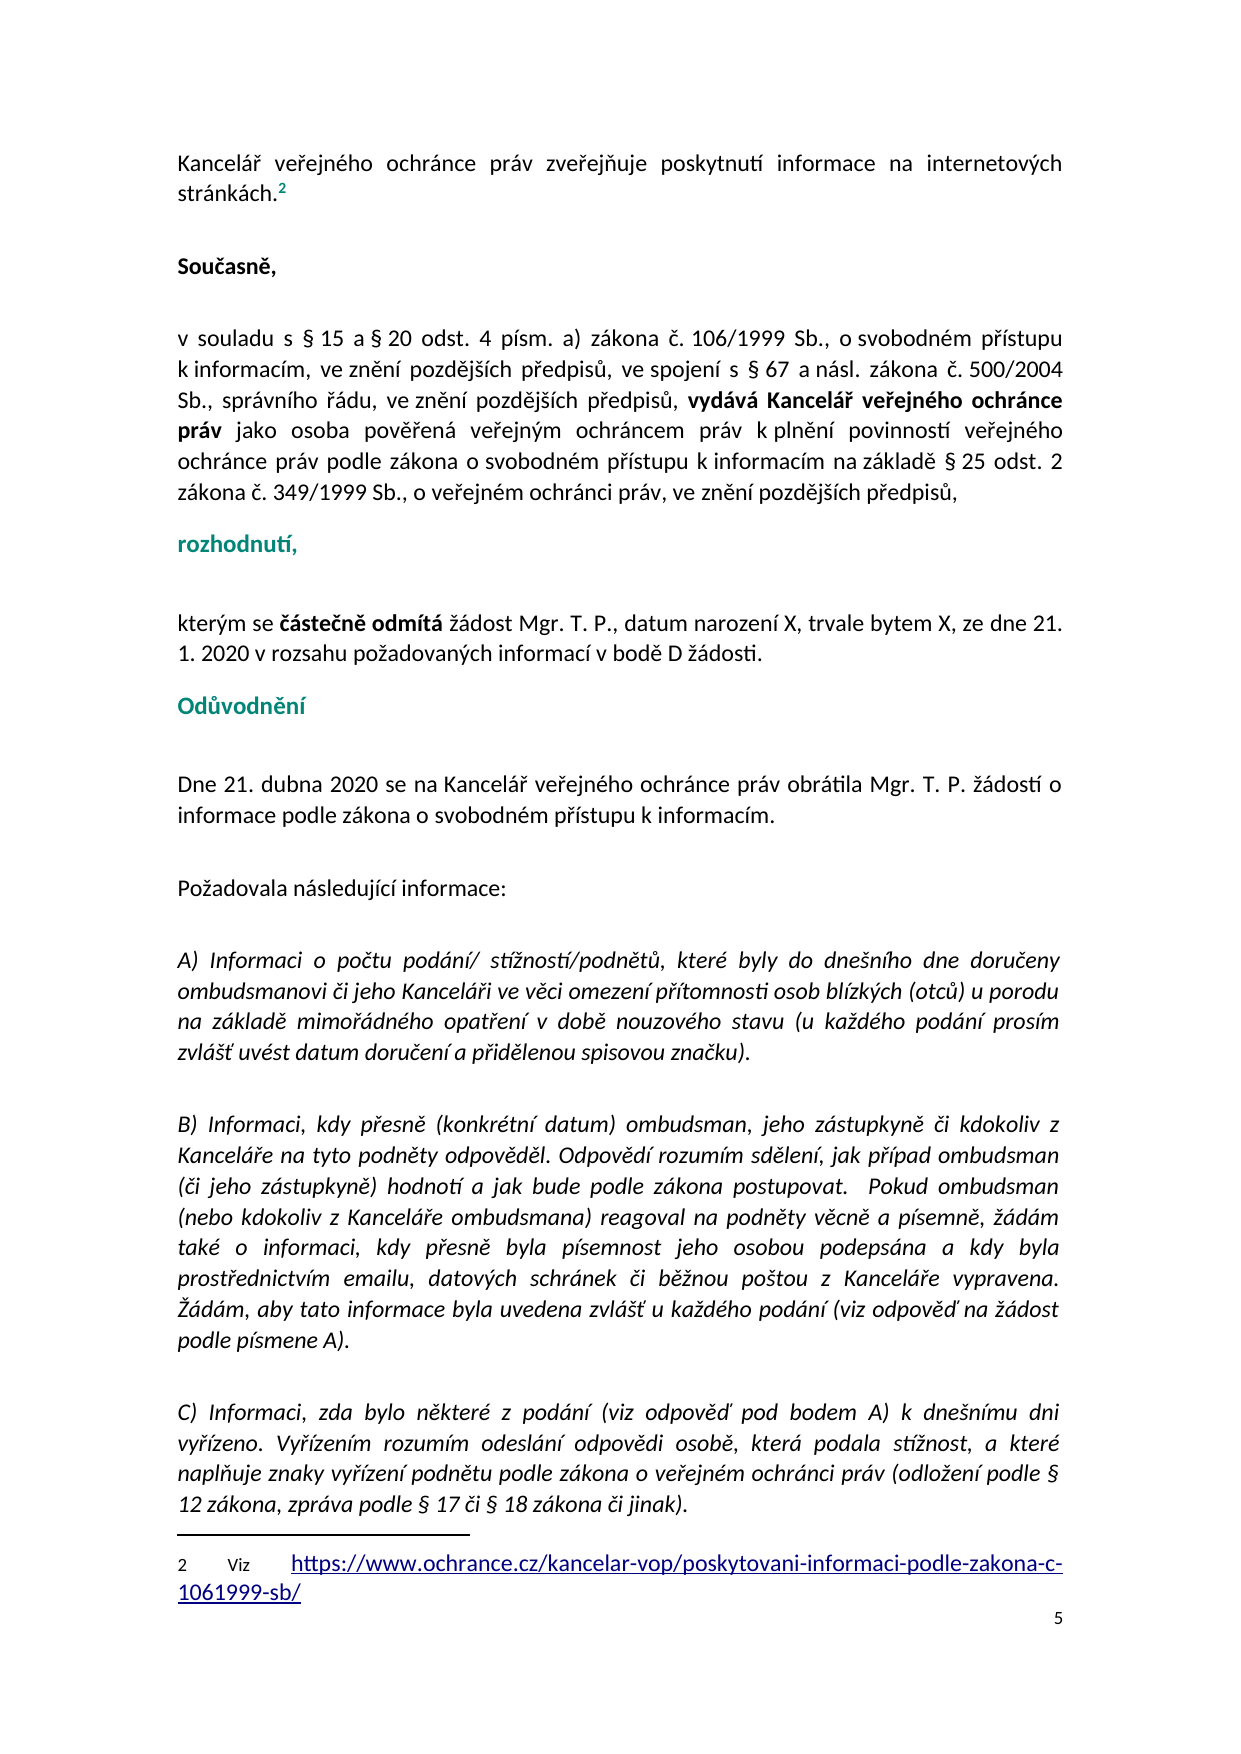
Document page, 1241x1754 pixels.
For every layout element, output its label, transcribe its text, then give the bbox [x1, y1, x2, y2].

text A) Informaci o počtu podání/ stížností/podnětů, které byly do dnešního dne doručeny ombudsmanovi či jeho Kanceláři ve věci omezení přítomnosti osob blízkých (otců) u porodu na základě mimořádného opatření v době nouzového stavu (u každého podání prosím zvlášť uvést datum doručení a přidělenou spisovou značku). [177, 945, 1063, 1066]
subtitle Odůvodnění [177, 690, 1063, 721]
text Viz https://www.ochrance.cz/kancelar-vop/poskytovani-informaci-podle-zakona-c-1061999-sb/ [177, 1548, 1063, 1606]
text v souladu s § 15 a § 20 odst. 4 písm. a) zákona č. 106/1999 Sb., o svobodném přístupu k informacím, ve znění pozdějších předpisů, ve spojení s § 67 a násl. zákona č. 500/2004 Sb., správního řádu, ve znění pozdějších předpisů, vydává Kancelář veřejného ochránce práv jako osoba pověřená veřejným ochráncem práv k plnění povinností veřejného ochránce práv podle zákona o svobodném přístupu k informacím na základě § 25 odst. 2 zákona č. 349/1999 Sb., o veřejném ochránci práv, ve znění pozdějších předpisů, [177, 323, 1063, 506]
text C) Informaci, zda bylo některé z podání (viz odpověď pod bodem A) k dnešnímu dni vyřízeno. Vyřízením rozumím odeslání odpovědi osobě, která podala stížnost, a které naplňuje znaky vyřízení podnětu podle zákona o veřejném ochránci práv (odložení podle § 12 zákona, zpráva podle § 17 či § 18 zákona či jinak). [177, 1397, 1063, 1518]
text kterým se částečně odmítá žádost Mgr. T. P., datum narození X, trvale bytem X, ze dne 21. 1. 2020 v rozsahu požadovaných informací v bodě D žádosti. [177, 608, 1063, 668]
text Požadovala následující informace: [177, 873, 1063, 902]
text B) Informaci, kdy přesně (konkrétní datum) ombudsman, jeho zástupkyně či kdokoliv z Kanceláře na tyto podněty odpověděl. Odpovědí rozumím sdělení, jak případ ombudsman (či jeho zástupkyně) hodnotí a jak bude podle zákona postupovat. Pokud ombudsman (nebo kdokoliv z Kanceláře ombudsmana) reagoval na podněty věcně a písemně, žádám také o informaci, kdy přesně byla písemnost jeho osobou podepsána a kdy byla prostřednictvím emailu, datových schránek či běžnou poštou z Kanceláře vypravena. Žádám, aby tato informace byla uvedena zvlášť u každého podání (viz odpověď na žádost podle písmene A). [177, 1109, 1063, 1354]
text Dne 21. dubna 2020 se na Kancelář veřejného ochránce práv obrátila Mgr. T. P. žádostí o informace podle zákona o svobodném přístupu k informacím. [177, 769, 1063, 829]
subtitle rozhodnutí, [177, 528, 1063, 559]
text Současně, [177, 251, 1063, 280]
text Kancelář veřejného ochránce práv zveřejňuje poskytnutí informace na internetových stránkách. [177, 148, 1063, 208]
